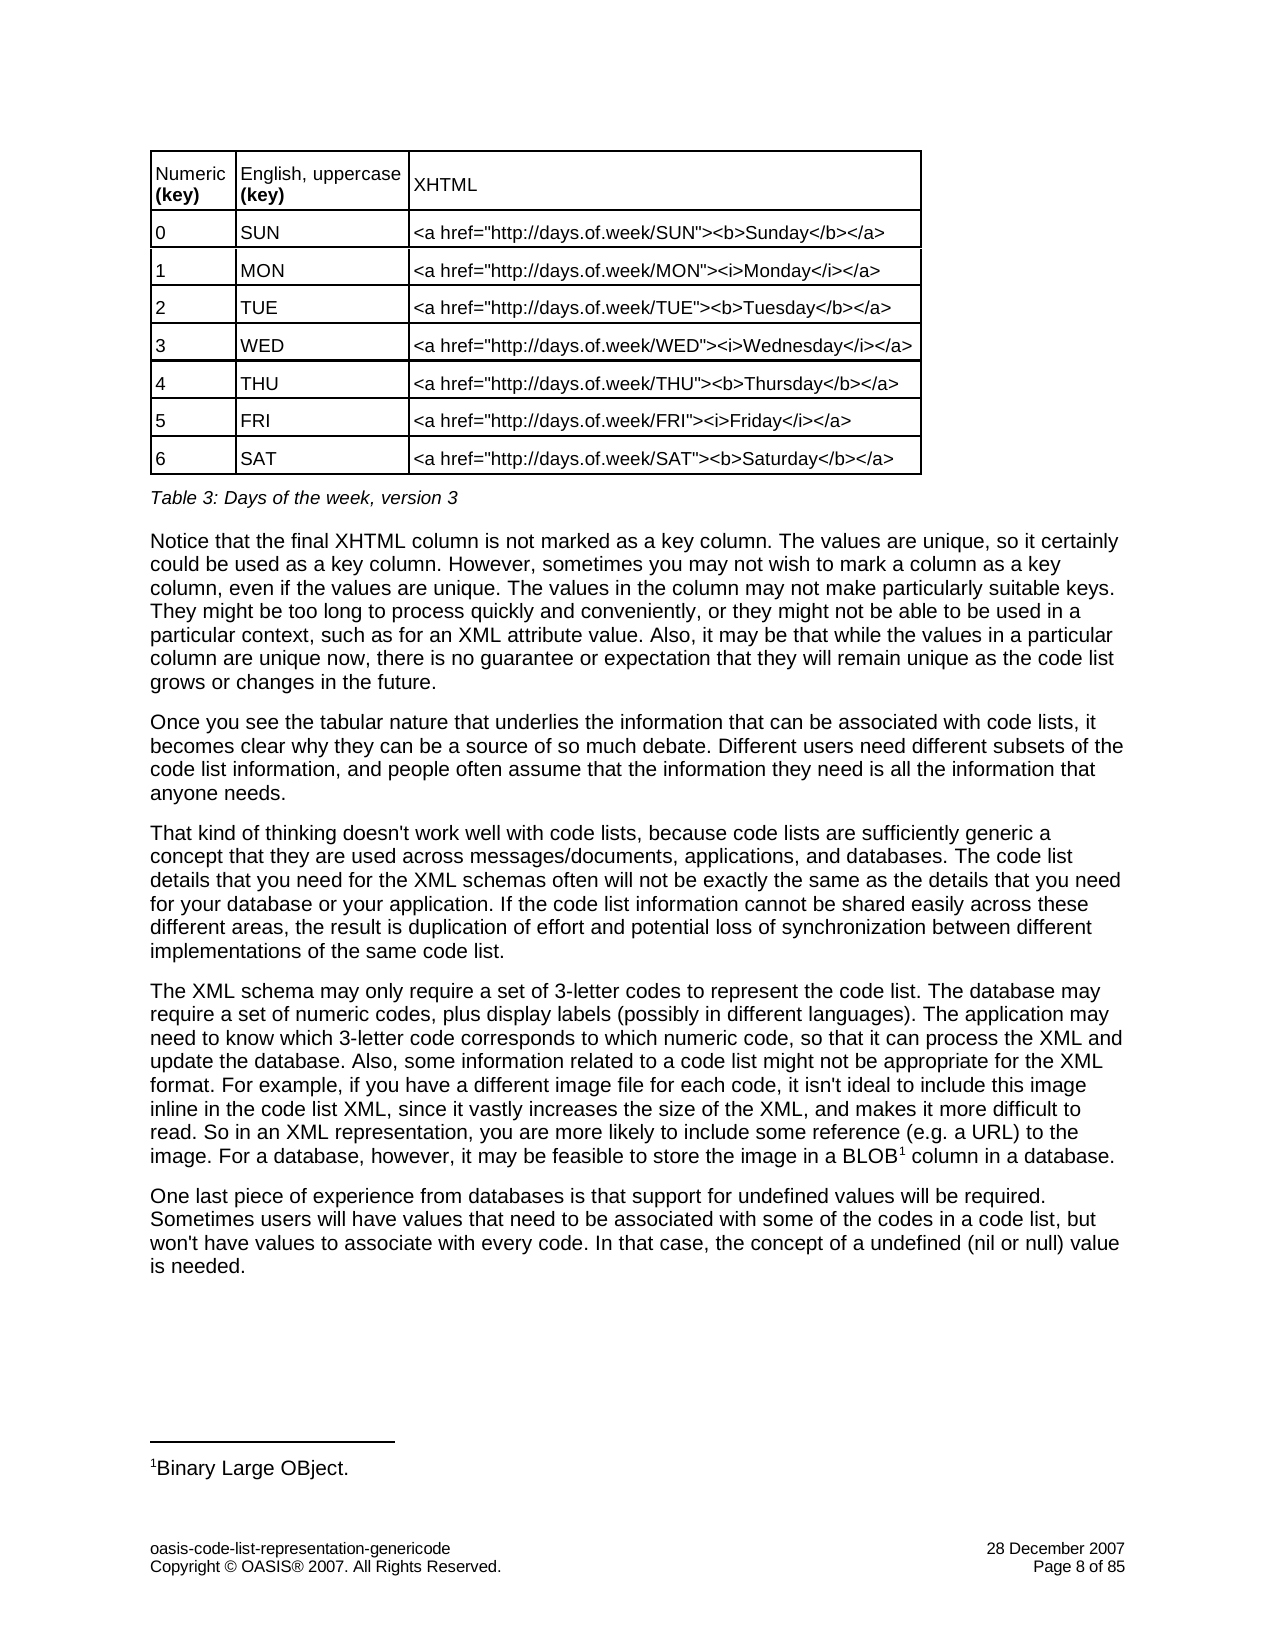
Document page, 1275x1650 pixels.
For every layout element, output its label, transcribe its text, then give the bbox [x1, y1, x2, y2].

table_cell <a href="http://days.of.week/SUN"><b>Sunday</b></a> [410, 211, 920, 246]
table_cell <a href="http://days.of.week/FRI"><i>Friday</i></a> [410, 399, 920, 435]
table_cell 5 [152, 399, 235, 435]
text That kind of thinking doesn't work well with code lists, because code lists are sufficiently generic a concept that they are used across messages/documents, applications, and databases. The code list details that you need for the XML schemas often will not be exactly the same as the details that you need for your database or your application. If the code list information cannot be shared easily across these different areas, the result is duplication of effort and potential loss of synchronization between different implementations of the same code list. [150, 821, 1125, 963]
table_cell 0 [152, 211, 235, 246]
text Notice that the final XHTML column is not marked as a key column. The values are unique, so it certainly could be used as a key column. However, sometimes you may not wish to mark a column as a key column, even if the values are unique. The values in the column may not make particularly suitable keys. They might be too long to process quickly and conveniently, or they might not be able to be used in a particular context, such as for an XML attribute value. Also, it may be that while the values in a particular column are unique now, there is no guarantee or expectation that they will remain unique as the code list grows or changes in the future. [150, 529, 1125, 694]
table_header Numeric (key) [152, 152, 235, 209]
table_header English, uppercase (key) [237, 152, 408, 209]
table_cell SUN [237, 211, 408, 246]
table_cell 3 [152, 324, 235, 359]
table_header XHTML [410, 152, 920, 209]
table_cell 1 [152, 249, 235, 284]
text One last piece of experience from databases is that support for undefined values will be required. Sometimes users will have values that need to be associated with some of the codes in a code list, but won't have values to associate with every code. In that case, the concept of a undefined (nil or null) value is needed. [150, 1184, 1125, 1278]
table_cell <a href="http://days.of.week/MON"><i>Monday</i></a> [410, 249, 920, 284]
text Binary Large OBject. [150, 1456, 1125, 1479]
table_cell SAT [237, 437, 408, 473]
table_cell <a href="http://days.of.week/THU"><b>Thursday</b></a> [410, 362, 920, 397]
table_cell <a href="http://days.of.week/TUE"><b>Tuesday</b></a> [410, 286, 920, 322]
table_cell THU [237, 362, 408, 397]
text The XML schema may only require a set of 3-letter codes to represent the code list. The database may require a set of numeric codes, plus display labels (possibly in different languages). The application may need to know which 3-letter code corresponds to which numeric code, so that it can process the XML and update the database. Also, some information related to a code list might not be appropriate for the XML format. For example, if you have a different image file for each code, it isn't ideal to include this image inline in the code list XML, since it vastly increases the size of the XML, and makes it more difficult to read. So in an XML representation, you are more likely to include some reference (e.g. a URL) to the image. For a database, however, it may be feasible to store the image in a BLOB column in a database. [150, 979, 1125, 1168]
table_cell 4 [152, 362, 235, 397]
table_cell <a href="http://days.of.week/SAT"><b>Saturday</b></a> [410, 437, 920, 473]
table_cell MON [237, 249, 408, 284]
table_cell 6 [152, 437, 235, 473]
table_cell <a href="http://days.of.week/WED"><i>Wednesday</i></a> [410, 324, 920, 359]
table_cell FRI [237, 399, 408, 435]
table_cell WED [237, 324, 408, 359]
table_cell TUE [237, 286, 408, 322]
table_cell 2 [152, 286, 235, 322]
text Table 3: Days of the week, version 3 [150, 487, 1125, 508]
text Once you see the tabular nature that underlies the information that can be associated with code lists, it becomes clear why they can be a source of so much debate. Different users need different subsets of the code list information, and people often assume that the information they need is all the information that anyone needs. [150, 711, 1125, 805]
